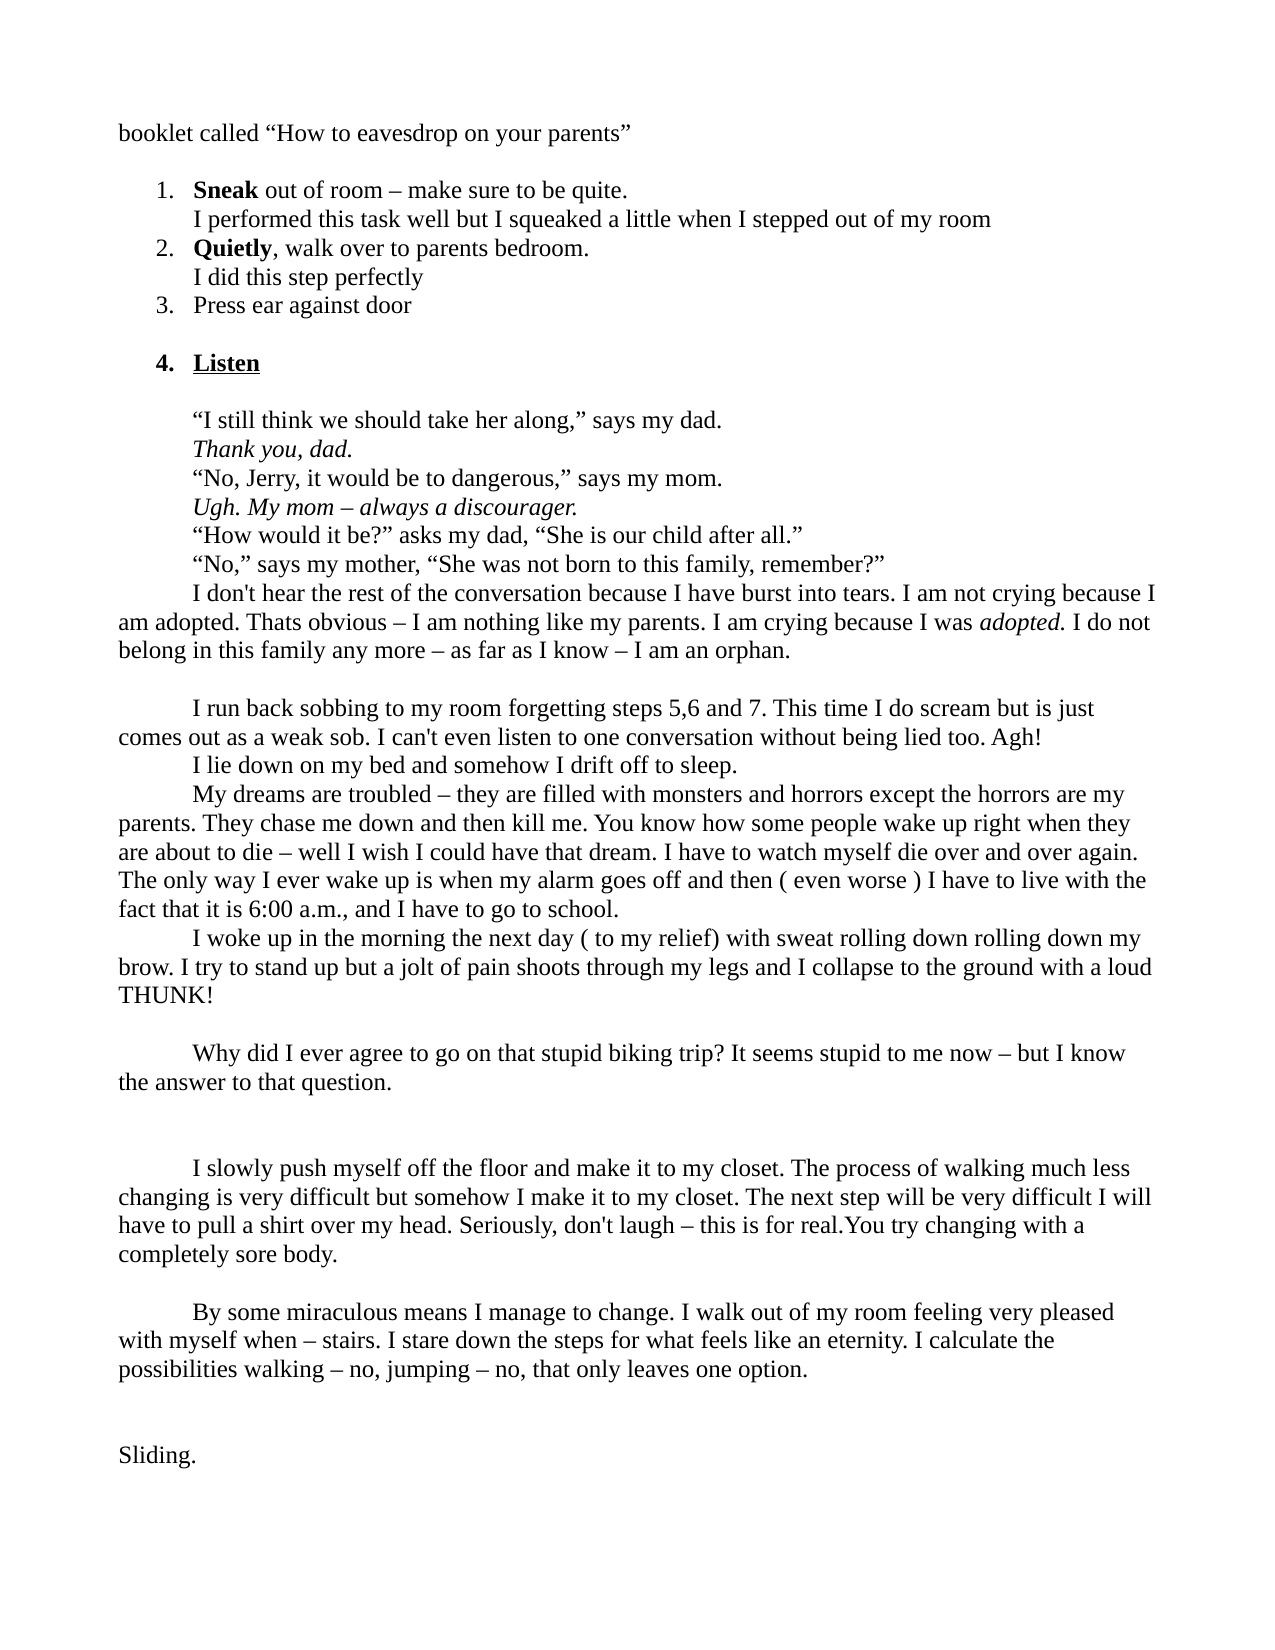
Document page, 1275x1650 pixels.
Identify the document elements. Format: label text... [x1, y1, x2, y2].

list Sneak out of room – make sure to be quite. [156, 176, 1157, 204]
text “How would it be?” asks my dad, “She is our child after all.” [118, 521, 1157, 549]
text I woke up in the morning the next day ( to my relief) with sweat rolling down rolling down my brow. I try to stand up but a jolt of pain shoots through my legs and I collapse to the ground with a loud THUNK! [118, 923, 1157, 1009]
text Sliding. [118, 1441, 1157, 1469]
text booklet called “How to eavesdrop on your parents” [118, 118, 1157, 147]
text I don't hear the rest of the conversation because I have burst into tears. I am not crying because I am adopted. Thats obvious – I am nothing like my parents. I am crying because I was adopted. I do not belong in this family any more – as far as I know – I am an orphan. [118, 578, 1157, 664]
text “No,” says my mother, “She was not born to this family, remember?” [118, 549, 1157, 578]
text By some miraculous means I manage to change. I walk out of my room feeling very pleased with myself when – stairs. I stare down the steps for what feels like an eternity. I calculate the possibilities walking – no, jumping – no, that only leaves one option. [118, 1297, 1157, 1383]
text My dreams are troubled – they are filled with monsters and horrors except the horrors are my parents. They chase me down and then kill me. You know how some people wake up right when they are about to die – well I wish I could have that dream. I have to watch myself die over and over again. The only way I ever wake up is when my alarm goes off and then ( even worse ) I have to live with the fact that it is 6:00 a.m., and I have to go to school. [118, 779, 1157, 923]
text “No, Jerry, it would be to dangerous,” says my mom. [118, 463, 1157, 492]
list Press ear against door [156, 291, 1157, 319]
text Thank you, dad. [118, 434, 1157, 463]
text Ugh. My mom – always a discourager. [118, 492, 1157, 521]
text I lie down on my bed and somehow I drift off to sleep. [118, 751, 1157, 779]
text I run back sobbing to my room forgetting steps 5,6 and 7. This time I do scream but is just comes out as a weak sob. I can't even listen to one conversation without being lied too. Agh! [118, 693, 1157, 751]
text I slowly push myself off the floor and make it to my closet. The process of walking much less changing is very difficult but somehow I make it to my closet. The next step will be very difficult I will have to pull a shirt over my head. Seriously, don't laugh – this is for real.You try changing with a completely sore body. [118, 1153, 1157, 1268]
list Listen [156, 348, 1157, 377]
text “I still think we should take her along,” says my dad. [118, 406, 1157, 434]
list I performed this task well but I squeaked a little when I stepped out of my room [156, 204, 1157, 233]
list Quietly, walk over to parents bedroom. [156, 233, 1157, 262]
text Why did I ever agree to go on that stupid biking trip? It seems stupid to me now – but I know the answer to that question. [118, 1038, 1157, 1096]
list I did this step perfectly [156, 262, 1157, 291]
